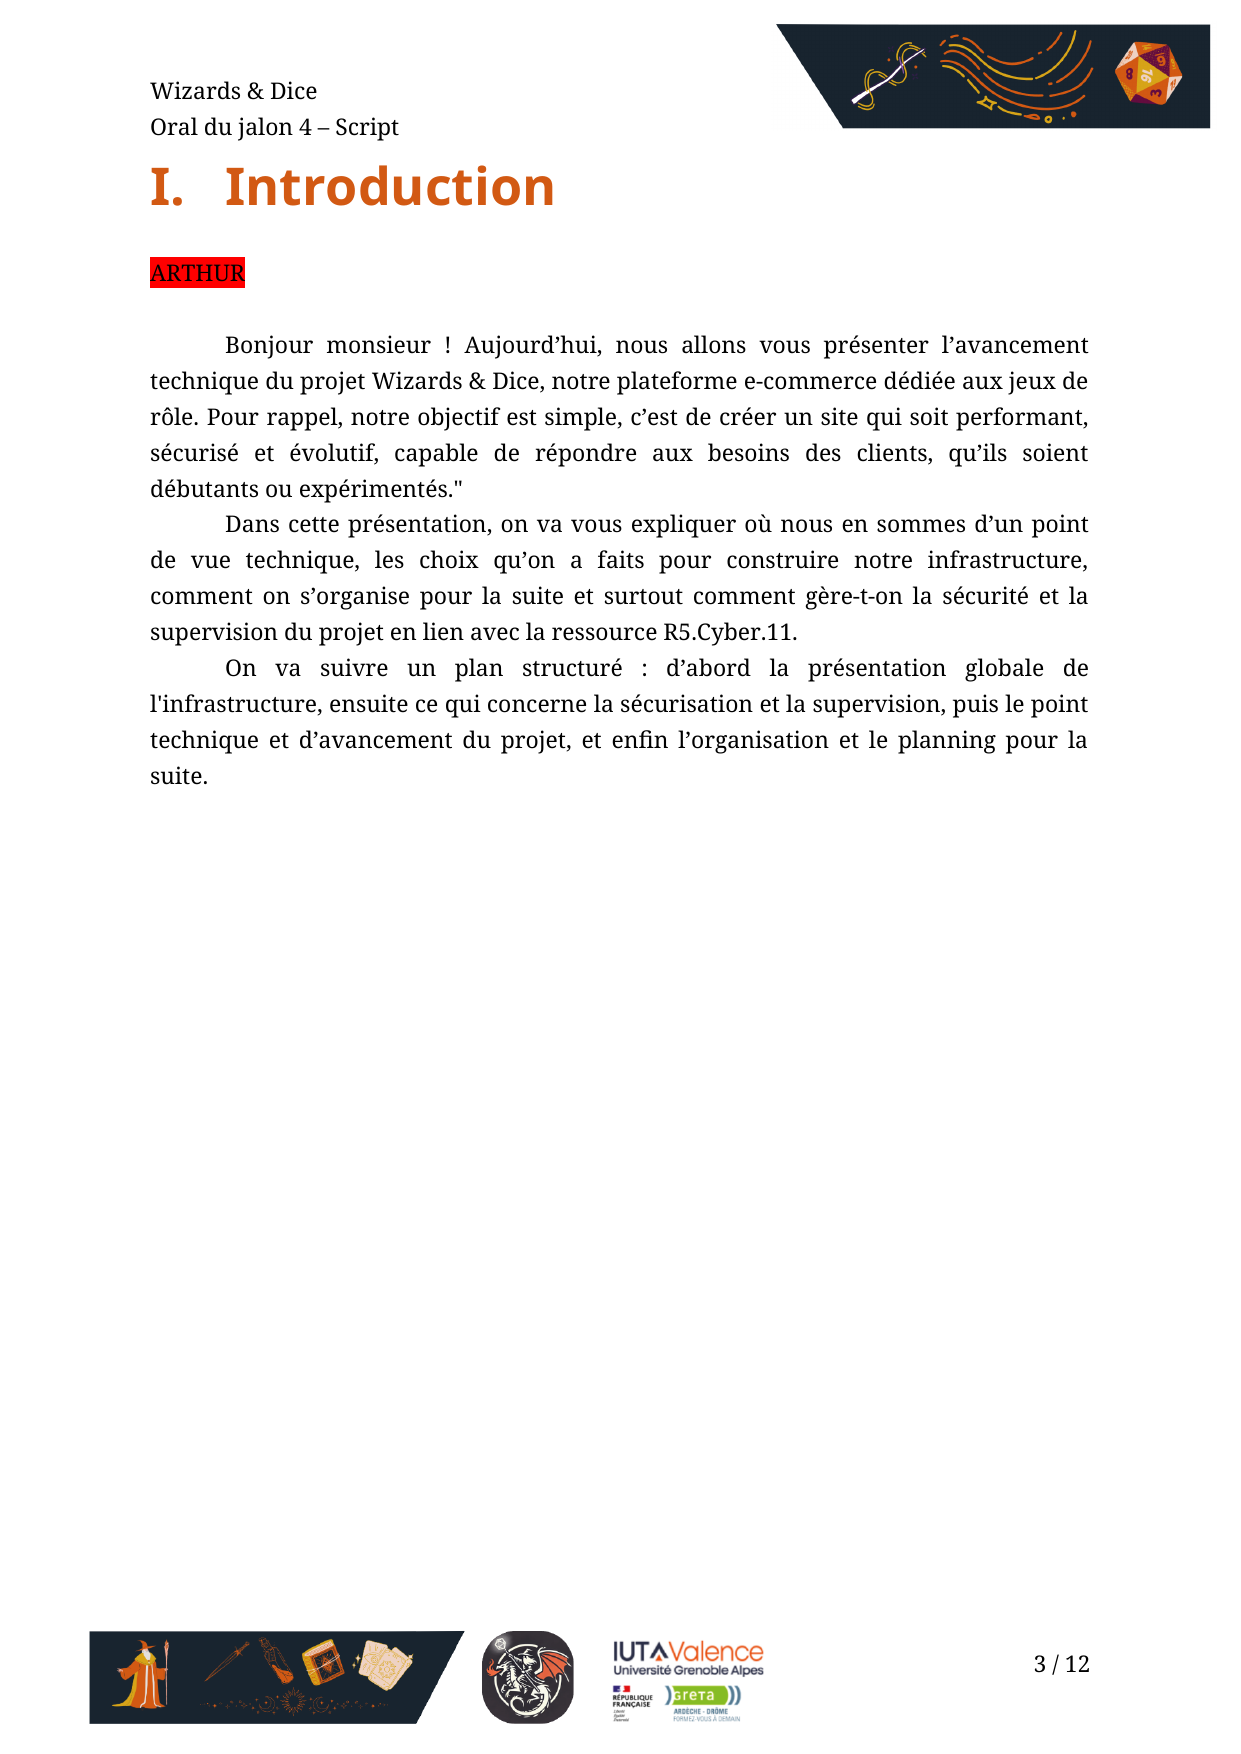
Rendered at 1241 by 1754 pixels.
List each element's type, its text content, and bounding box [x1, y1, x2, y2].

text Dans cette présentation, on va vous expliquer où nous en sommes d’un point de vue technique, les choix qu’on a faits pour construire notre infrastructure, comment on s’organise pour la suite et surtout comment gère-t-on la sécurité et la supervision du projet en lien avec la ressource R5.Cyber.11. [150, 508, 1090, 647]
text ARTHUR [150, 257, 1090, 288]
text On va suivre un plan structuré : d’abord la présentation globale de l'infrastructure, ensuite ce qui concerne la sécurisation et la supervision, puis le point technique et d’avancement du projet, et enfin l’organisation et le planning pour la suite. [150, 652, 1090, 791]
picture [81, 1620, 788, 1733]
subtitle Introduction [150, 150, 1090, 221]
picture [771, 21, 1218, 131]
text Bonjour monsieur ! Aujourd’hui, nous allons vous présenter l’avancement technique du projet Wizards & Dice, notre plateforme e-commerce dédiée aux jeux de rôle. Pour rappel, notre objectif est simple, c’est de créer un site qui soit performant, sécurisé et évolutif, capable de répondre aux besoins des clients, qu’ils soient débutants ou expérimentés." [150, 329, 1090, 504]
